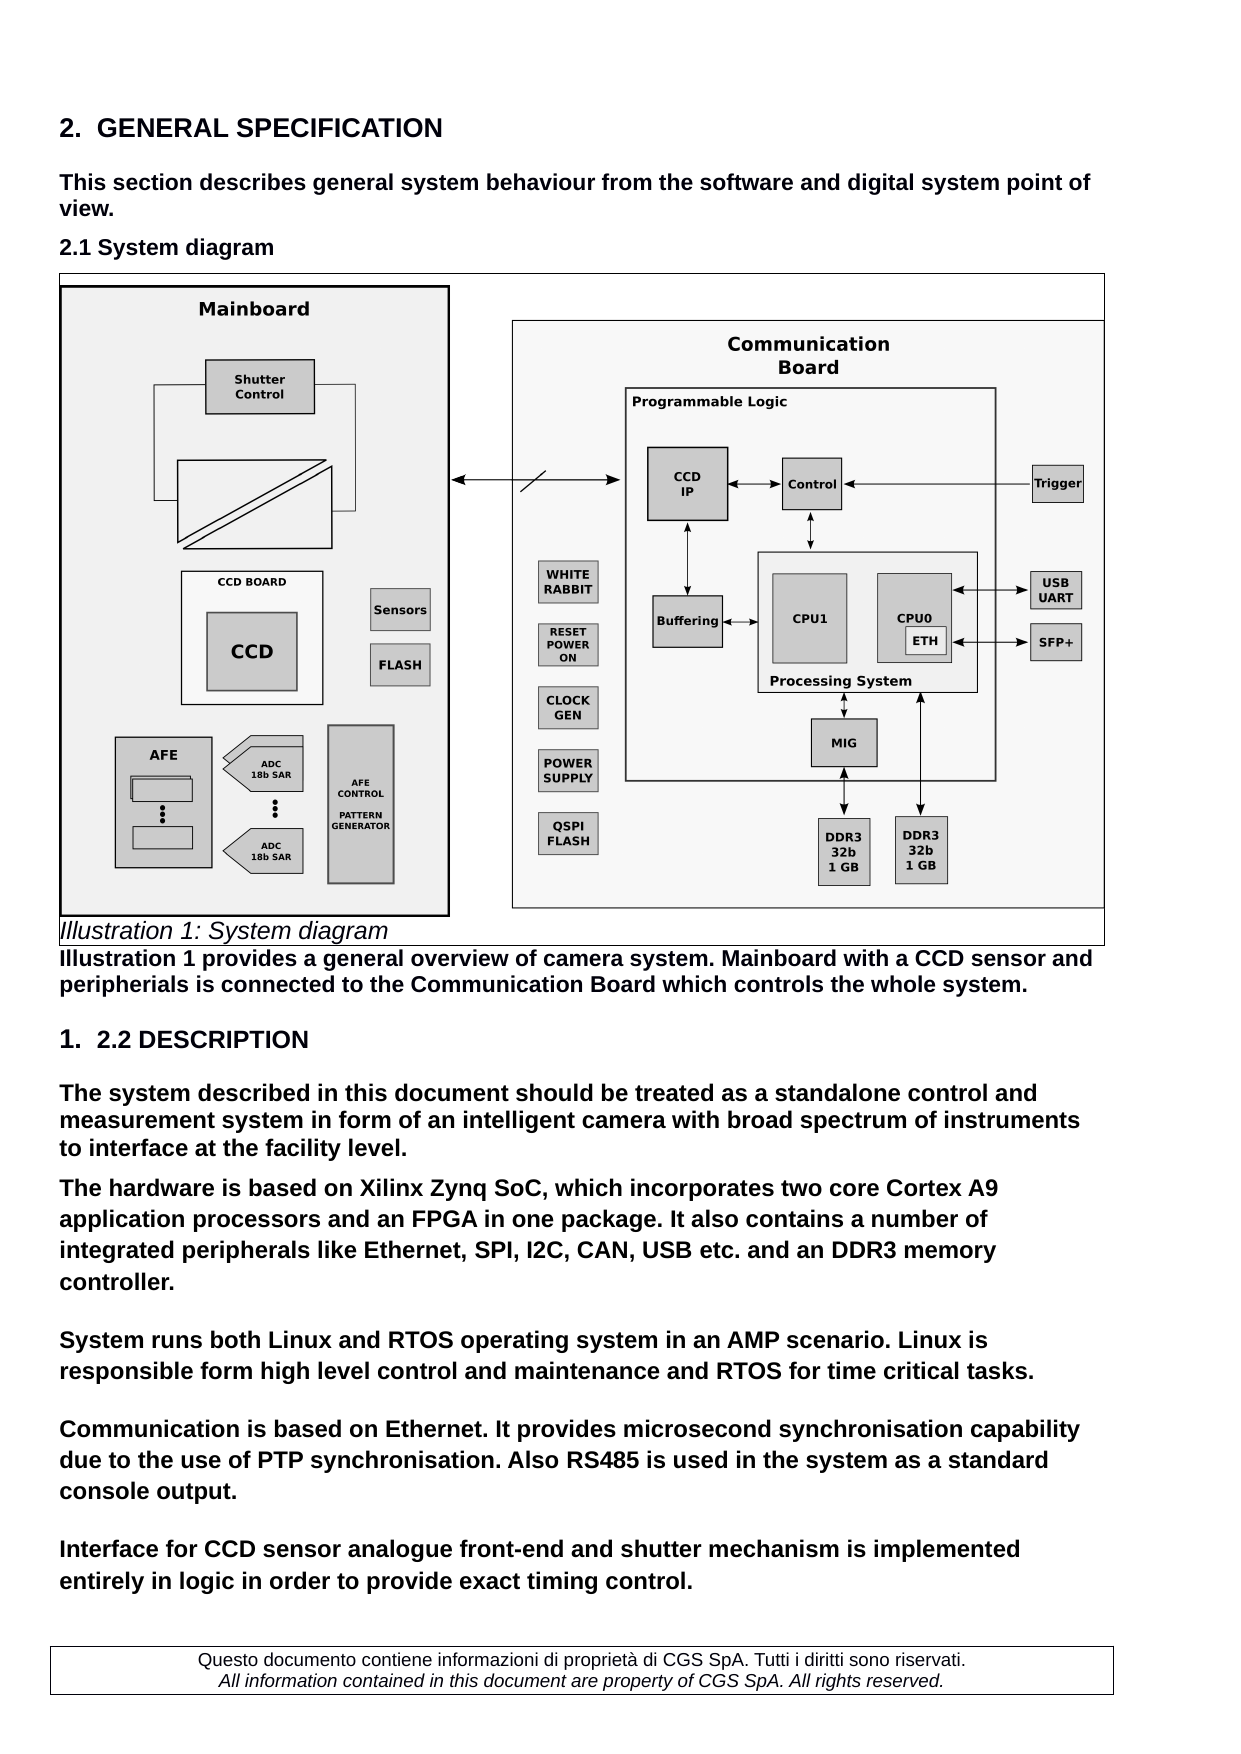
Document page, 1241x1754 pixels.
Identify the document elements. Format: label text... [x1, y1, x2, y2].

text Interface for CCD sensor analogue front-end and shutter mechanism is implemented entirely in logic in order to provide exact timing control. [59, 1535, 1104, 1594]
text Illustration 1 provides a general overview of camera system. Mainboard with a CCD sensor and peripherials is connected to the Communication Board which controls the whole system. [59, 946, 1104, 998]
picture [59, 285, 1105, 917]
text System runs both Linux and RTOS operating system in an AMP scenario. Linux is responsible form high level control and maintenance and RTOS for time critical tasks. [59, 1326, 1104, 1384]
text The system described in this document should be treated as a standalone control and measurement system in form of an intelligent camera with broad spectrum of instruments to interface at the facility level. [59, 1079, 1104, 1162]
text Illustration 1: System diagram [60, 917, 1104, 945]
subtitle 2.2 DescriPTion [59, 1023, 1104, 1054]
subtitle General SPECIFICATION [59, 112, 1104, 144]
text This section describes general system behaviour from the software and digital system point of view. [59, 169, 1104, 221]
text 2.1 System diagram [59, 234, 1104, 260]
text Communication is based on Ethernet. It provides microsecond synchronisation capability due to the use of PTP synchronisation. Also RS485 is used in the system as a standard console output. [59, 1415, 1104, 1505]
text The hardware is based on Xilinx Zynq SoC, which incorporates two core Cortex A9 application processors and an FPGA in one package. It also contains a number of integrated peripherals like Ethernet, SPI, I2C, CAN, USB etc. and an DDR3 memory controller. [59, 1174, 1104, 1295]
